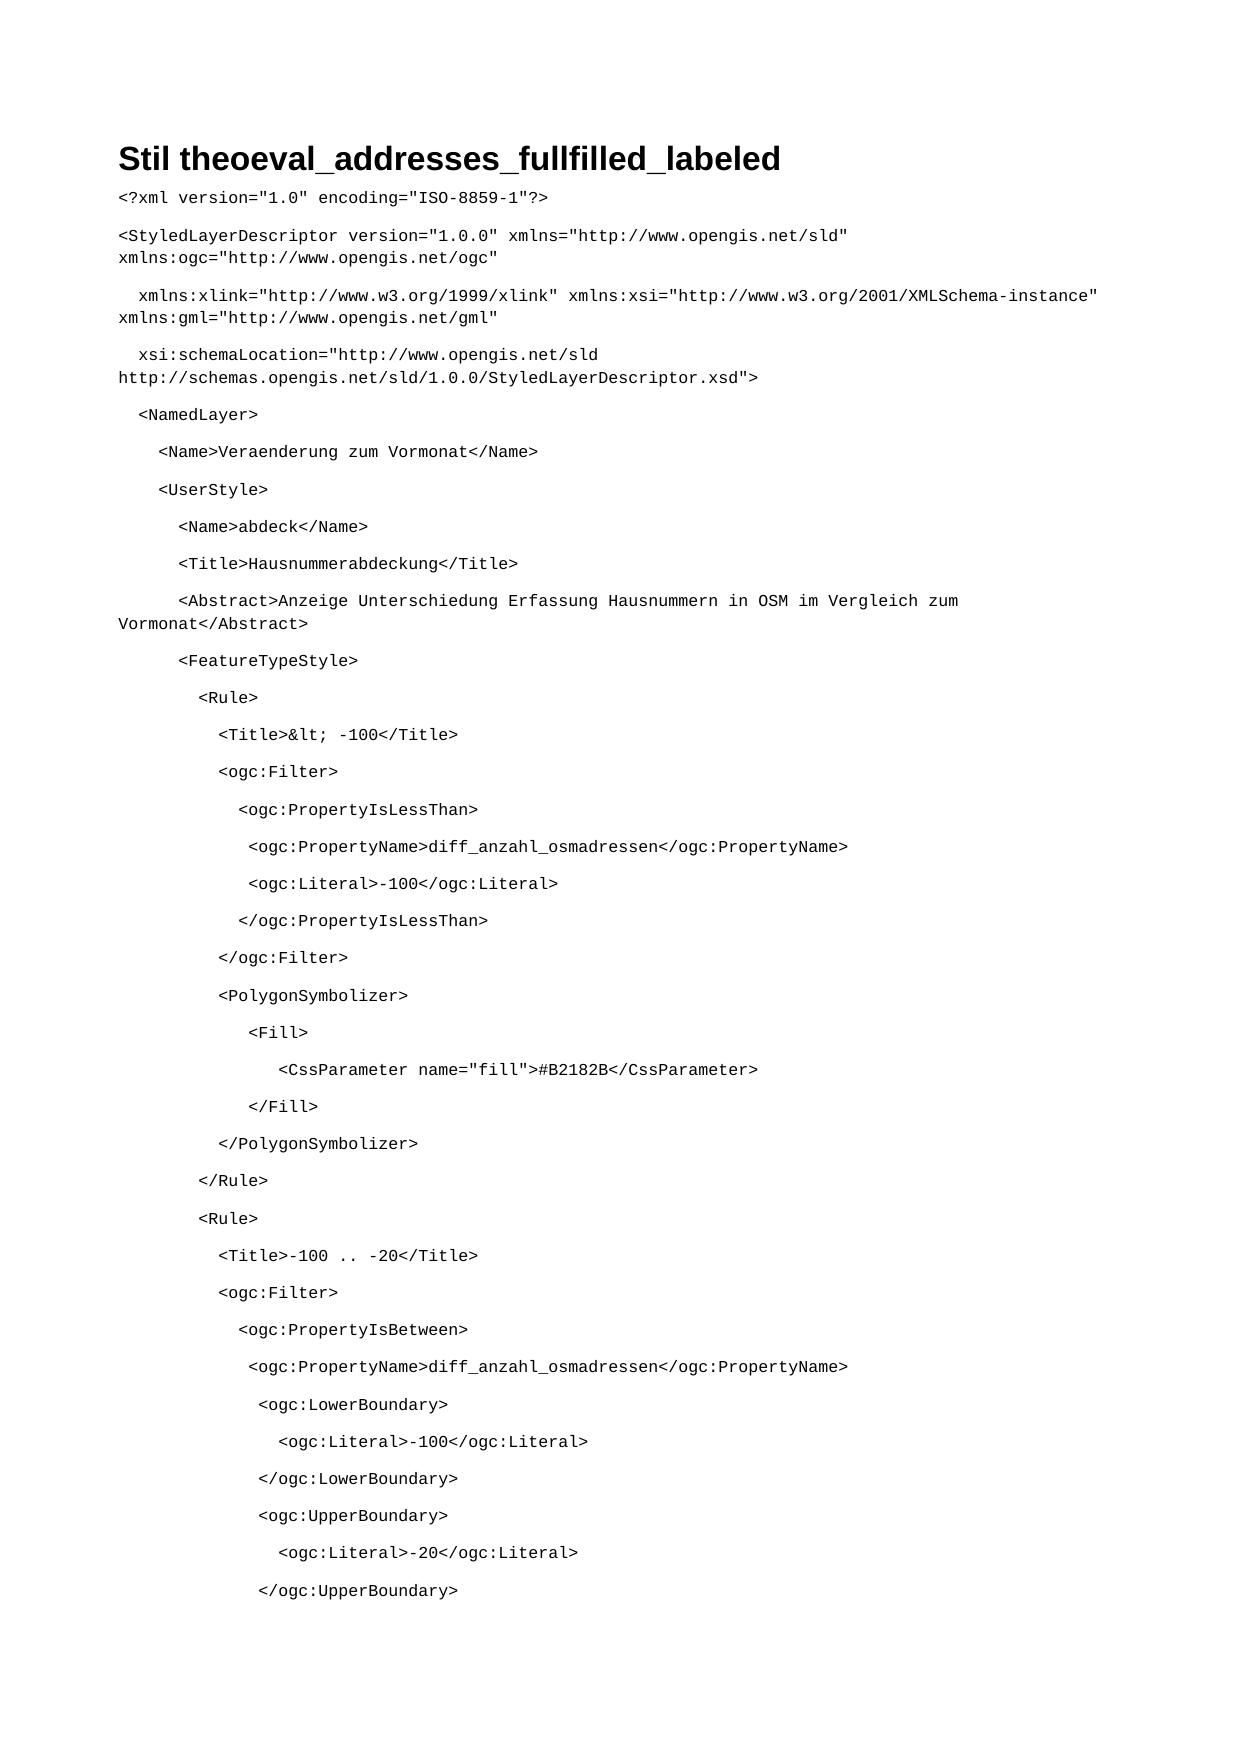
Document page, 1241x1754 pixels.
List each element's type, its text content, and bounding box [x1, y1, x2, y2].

text <Title>-100 .. -20</Title> [118, 1247, 1122, 1266]
text <FeatureTypeStyle> [118, 652, 1122, 671]
text <ogc:Literal>-100</ogc:Literal> [118, 876, 1122, 894]
text </ogc:PropertyIsLessThan> [118, 913, 1122, 932]
text <ogc:Filter> [118, 764, 1122, 783]
text <PolygonSymbolizer> [118, 987, 1122, 1006]
text </PolygonSymbolizer> [118, 1136, 1122, 1155]
text <?xml version="1.0" encoding="ISO-8859-1"?> [118, 190, 1122, 209]
text </ogc:UpperBoundary> [118, 1582, 1122, 1601]
text <Fill> [118, 1024, 1122, 1043]
text <Rule> [118, 1210, 1122, 1229]
text <StyledLayerDescriptor version="1.0.0" xmlns="http://www.opengis.net/sld" xmlns:ogc="http://www.opengis.net/ogc" [118, 227, 1122, 269]
text <ogc:PropertyName>diff_anzahl_osmadressen</ogc:PropertyName> [118, 838, 1122, 857]
text <Abstract>Anzeige Unterschiedung Erfassung Hausnummern in OSM im Vergleich zum Vormonat</Abstract> [118, 593, 1122, 634]
text </ogc:Filter> [118, 950, 1122, 969]
text <ogc:LowerBoundary> [118, 1396, 1122, 1415]
text <ogc:PropertyIsLessThan> [118, 801, 1122, 820]
text <Name>Veraenderung zum Vormonat</Name> [118, 444, 1122, 463]
text <ogc:Literal>-20</ogc:Literal> [118, 1545, 1122, 1564]
text </Fill> [118, 1099, 1122, 1117]
text <Title>&lt; -100</Title> [118, 727, 1122, 746]
text <UserStyle> [118, 481, 1122, 500]
text <Rule> [118, 689, 1122, 708]
text xsi:schemaLocation="http://www.opengis.net/sld http://schemas.opengis.net/sld/1.0.0/StyledLayerDescriptor.xsd"> [118, 347, 1122, 388]
text <ogc:PropertyIsBetween> [118, 1322, 1122, 1341]
text <CssParameter name="fill">#B2182B</CssParameter> [118, 1061, 1122, 1080]
text </ogc:LowerBoundary> [118, 1471, 1122, 1489]
text <Title>Hausnummerabdeckung</Title> [118, 555, 1122, 574]
subtitle Stil theoeval_addresses_fullfilled_labeled [118, 139, 1122, 178]
text <ogc:PropertyName>diff_anzahl_osmadressen</ogc:PropertyName> [118, 1359, 1122, 1378]
text <ogc:UpperBoundary> [118, 1508, 1122, 1527]
text <ogc:Filter> [118, 1284, 1122, 1303]
text <NamedLayer> [118, 407, 1122, 426]
text xmlns:xlink="http://www.w3.org/1999/xlink" xmlns:xsi="http://www.w3.org/2001/XMLSchema-instance" xmlns:gml="http://www.opengis.net/gml" [118, 287, 1122, 328]
text <ogc:Literal>-100</ogc:Literal> [118, 1433, 1122, 1452]
text </Rule> [118, 1173, 1122, 1192]
text <Name>abdeck</Name> [118, 518, 1122, 537]
